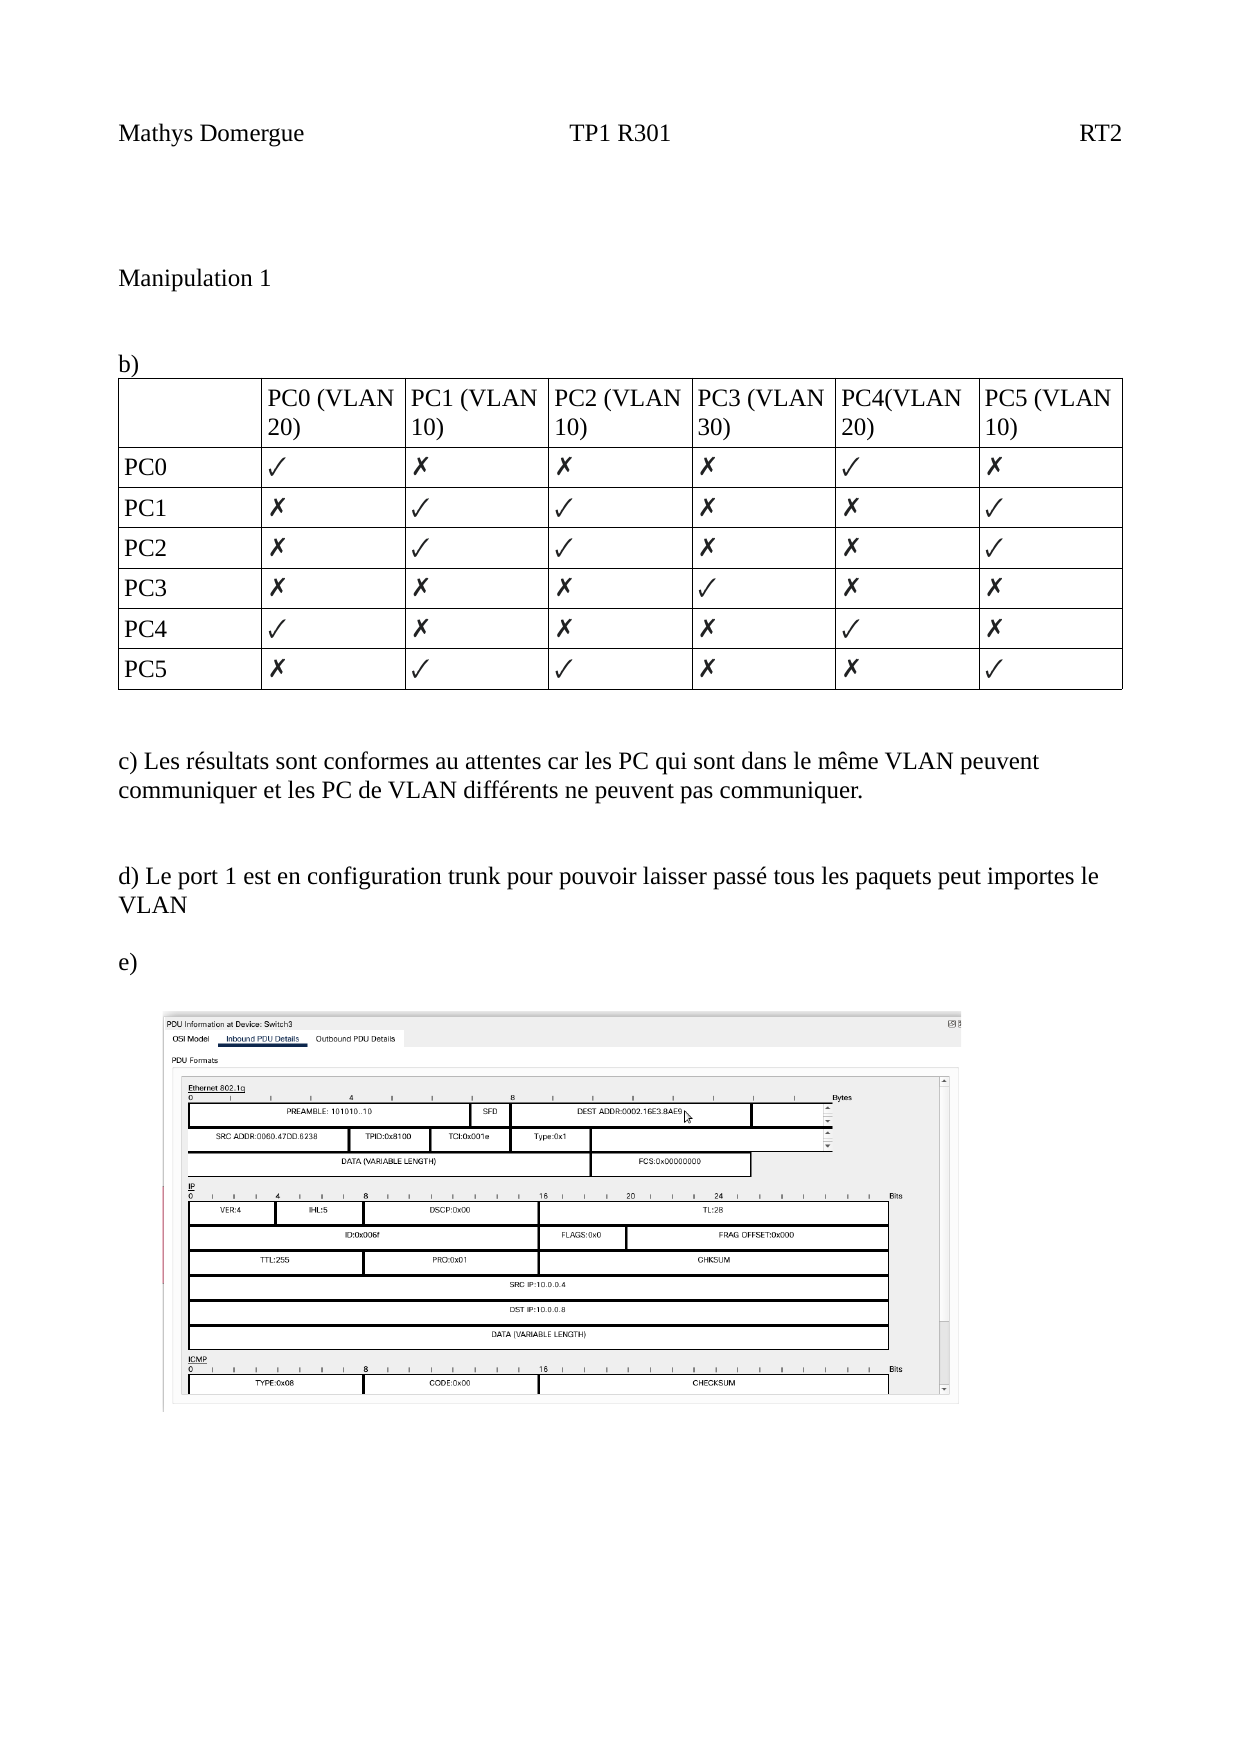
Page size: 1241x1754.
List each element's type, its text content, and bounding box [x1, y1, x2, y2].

table_cell 🗸 [980, 528, 1122, 568]
table_header PC2 (VLAN 10) [549, 379, 692, 447]
table_cell ✗ [262, 488, 405, 527]
table_cell 🗸 [980, 649, 1122, 688]
table_cell ✗ [836, 488, 979, 527]
table_cell PC4 [119, 609, 261, 648]
table_cell PC2 [119, 528, 261, 568]
table_cell ✗ [836, 649, 979, 688]
table_cell 🗸 [262, 609, 405, 648]
table_cell ✗ [549, 609, 692, 648]
table_cell 🗸 [406, 488, 548, 527]
table_header PC3 (VLAN 30) [693, 379, 835, 447]
table_cell 🗸 [836, 448, 979, 487]
text c) Les résultats sont conformes au attentes car les PC qui sont dans le même VLAN peuvent communiquer et les PC de VLAN différents ne peuvent pas communiquer. [118, 746, 1122, 804]
table_cell 🗸 [549, 649, 692, 688]
text d) Le port 1 est en configuration trunk pour pouvoir laisser passé tous les paquets peut importes le VLAN [118, 861, 1122, 919]
table_cell ✗ [406, 609, 548, 648]
table_cell ✗ [836, 569, 979, 608]
picture [162, 1011, 404, 1412]
table_cell ✗ [836, 528, 979, 568]
table_header PC1 (VLAN 10) [406, 379, 548, 447]
table_cell ✗ [549, 448, 692, 487]
table_cell ✗ [693, 649, 835, 688]
table_header PC0 (VLAN 20) [262, 379, 405, 447]
table_cell ✗ [262, 528, 405, 568]
table_cell ✗ [262, 649, 405, 688]
text e) [118, 947, 1122, 976]
table_header [119, 379, 261, 447]
table_cell 🗸 [262, 448, 405, 487]
table_header PC4(VLAN 20) [836, 379, 979, 447]
table_cell PC3 [119, 569, 261, 608]
table_cell PC1 [119, 488, 261, 527]
text Manipulation 1 [118, 263, 1122, 291]
table_header PC5 (VLAN 10) [980, 379, 1122, 447]
table_cell ✗ [693, 528, 835, 568]
table_cell ✗ [262, 569, 405, 608]
table_cell ✗ [980, 569, 1122, 608]
table_cell 🗸 [980, 488, 1122, 527]
table_cell 🗸 [406, 649, 548, 688]
table_cell ✗ [693, 488, 835, 527]
text b) [118, 349, 1122, 378]
table_cell ✗ [693, 448, 835, 487]
table_cell 🗸 [549, 488, 692, 527]
table_cell ✗ [406, 448, 548, 487]
table_cell PC5 [119, 649, 261, 688]
table_cell ✗ [980, 609, 1122, 648]
table_cell ✗ [406, 569, 548, 608]
table_cell 🗸 [693, 569, 835, 608]
table_cell PC0 [119, 448, 261, 487]
table_cell 🗸 [406, 528, 548, 568]
table_cell ✗ [549, 569, 692, 608]
table_cell 🗸 [836, 609, 979, 648]
table_cell ✗ [980, 448, 1122, 487]
table_cell ✗ [693, 609, 835, 648]
table_cell 🗸 [549, 528, 692, 568]
